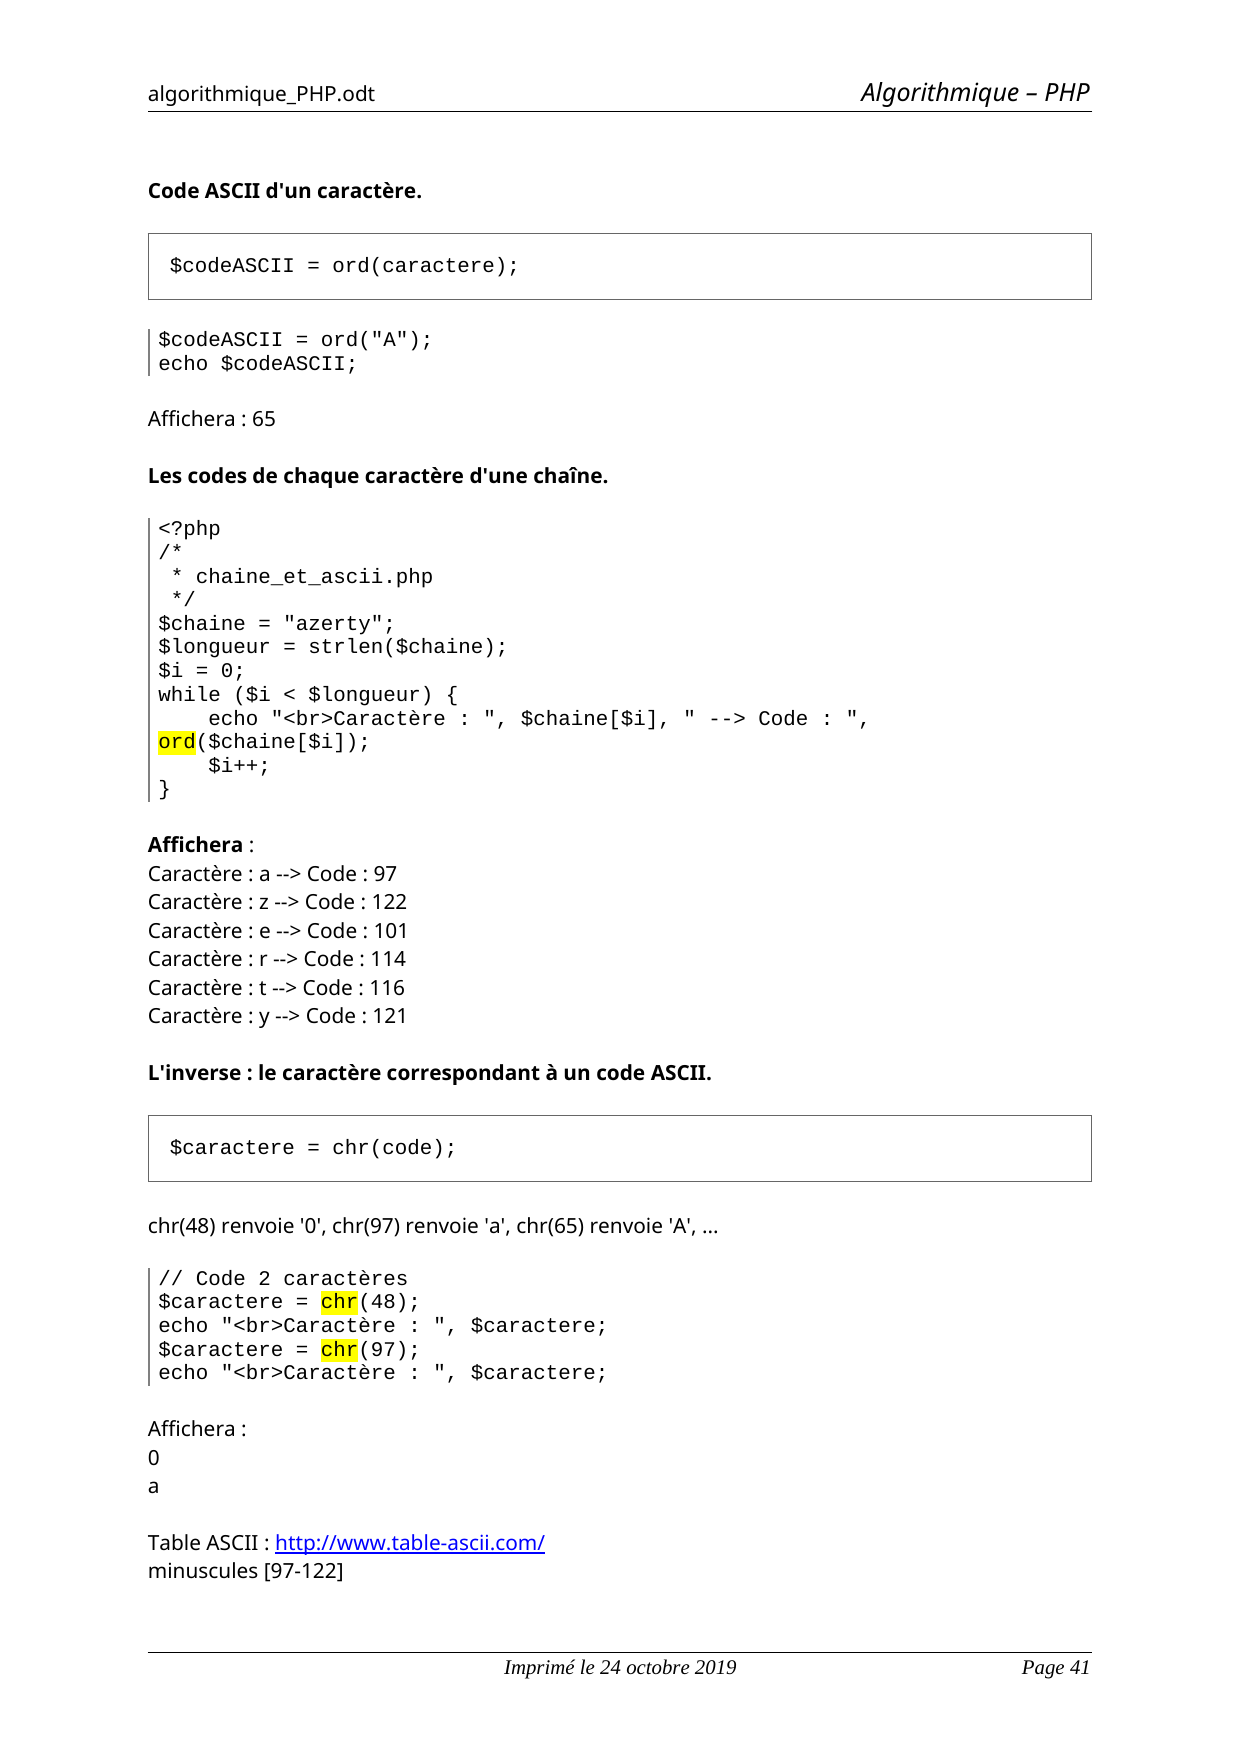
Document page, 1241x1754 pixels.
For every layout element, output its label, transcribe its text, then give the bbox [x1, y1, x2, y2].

text <?php [150, 518, 1092, 542]
text $caractere = chr(48); [150, 1291, 1092, 1315]
text Caractère : z --> Code : 122 [148, 887, 1092, 916]
text Code ASCII d'un caractère. [148, 176, 1092, 204]
text $codeASCII = ord("A"); [150, 329, 1092, 352]
text 0 [148, 1443, 1092, 1471]
text chr(48) renvoie '0', chr(97) renvoie 'a', chr(65) renvoie 'A', ... [148, 1211, 1092, 1239]
text $i = 0; [150, 660, 1092, 684]
text minuscules [97-122] [148, 1556, 1092, 1585]
text Les codes de chaque caractère d'une chaîne. [148, 461, 1092, 490]
text echo $codeASCII; [150, 352, 1092, 376]
text echo "<br>Caractère : ", $caractere; [150, 1362, 1092, 1386]
text Caractère : r --> Code : 114 [148, 944, 1092, 973]
text L'inverse : le caractère correspondant à un code ASCII. [148, 1058, 1092, 1086]
text Caractère : t --> Code : 116 [148, 973, 1092, 1001]
text $caractere = chr(code); [149, 1116, 1091, 1181]
text $codeASCII = ord(caractere); [149, 234, 1091, 299]
text Caractère : e --> Code : 101 [148, 916, 1092, 944]
text $longueur = strlen($chaine); [150, 637, 1092, 660]
text $i++; [150, 755, 1092, 778]
text a [148, 1471, 1092, 1499]
text * chaine_et_ascii.php [150, 566, 1092, 589]
text Table ASCII : http://www.table-ascii.com/ [148, 1528, 1092, 1556]
text Affichera : [148, 831, 1092, 859]
text $caractere = chr(97); [150, 1338, 1092, 1362]
text echo "<br>Caractère : ", $chaine[$i], " --> Code : ", ord($chaine[$i]); [150, 707, 1092, 755]
text Caractère : y --> Code : 121 [148, 1001, 1092, 1029]
text echo "<br>Caractère : ", $caractere; [150, 1315, 1092, 1338]
text // Code 2 caractères [150, 1268, 1092, 1291]
text Affichera : [148, 1414, 1092, 1443]
text Caractère : a --> Code : 97 [148, 859, 1092, 887]
text $chaine = "azerty"; [150, 613, 1092, 637]
text } [150, 778, 1092, 802]
text while ($i < $longueur) { [150, 684, 1092, 707]
text /* [150, 542, 1092, 566]
text Affichera : 65 [148, 404, 1092, 433]
text */ [150, 589, 1092, 613]
